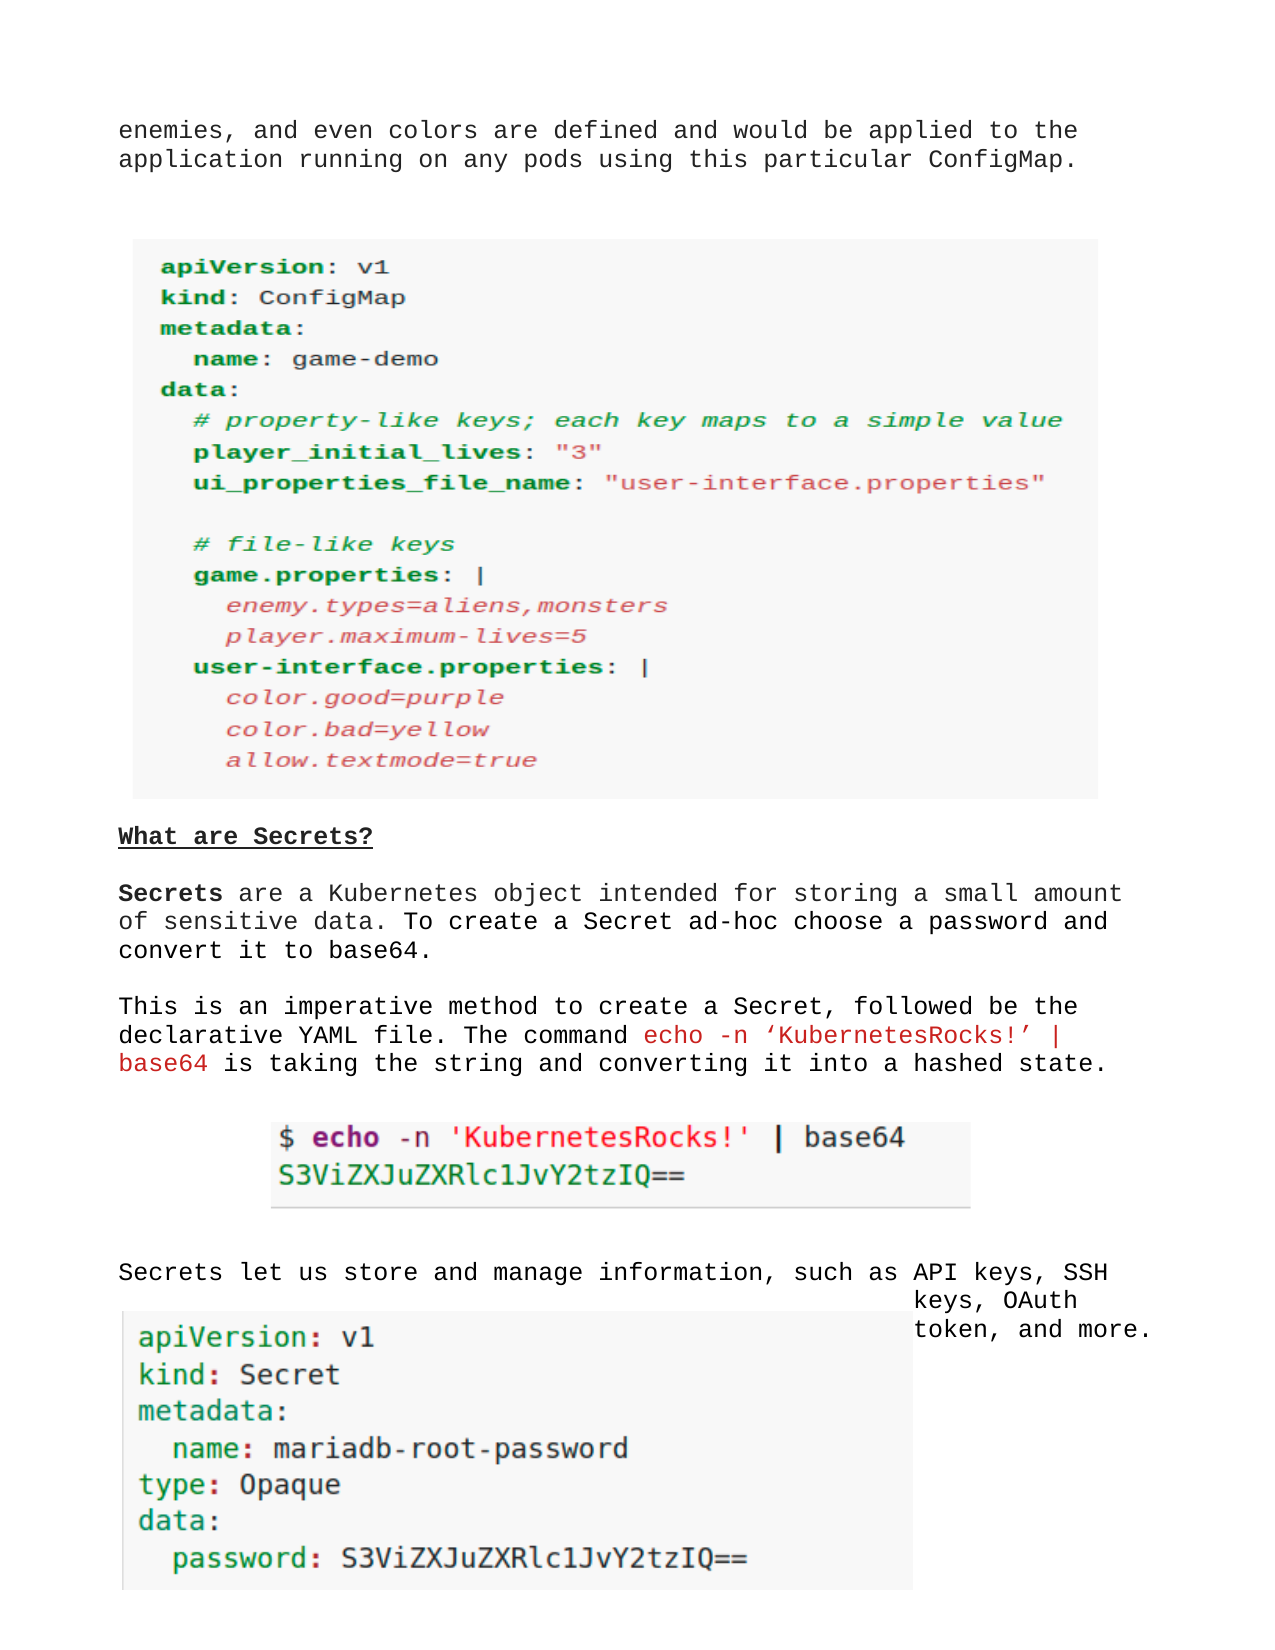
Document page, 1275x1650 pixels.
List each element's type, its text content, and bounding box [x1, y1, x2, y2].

text Secrets are a Kubernetes object intended for storing a small amount of sensitive data. To create a Secret ad-hoc choose a password and convert it to base64. [118, 881, 1157, 966]
picture [270, 1122, 971, 1215]
text What are Secrets? [118, 224, 1157, 852]
text enemies, and even colors are defined and would be applied to the application running on any pods using this particular ConfigMap. [118, 118, 1157, 175]
picture [132, 239, 1099, 799]
text This is an imperative method to create a Secret, followed be the declarative YAML file. The command echo -n ‘KubernetesRocks!’ | base64 is taking the string and converting it into a hashed state. [118, 994, 1157, 1107]
picture [122, 1311, 913, 1590]
text Secrets let us store and manage information, such as API keys, SSH keys, OAuth token, and more. [118, 1132, 1157, 1458]
